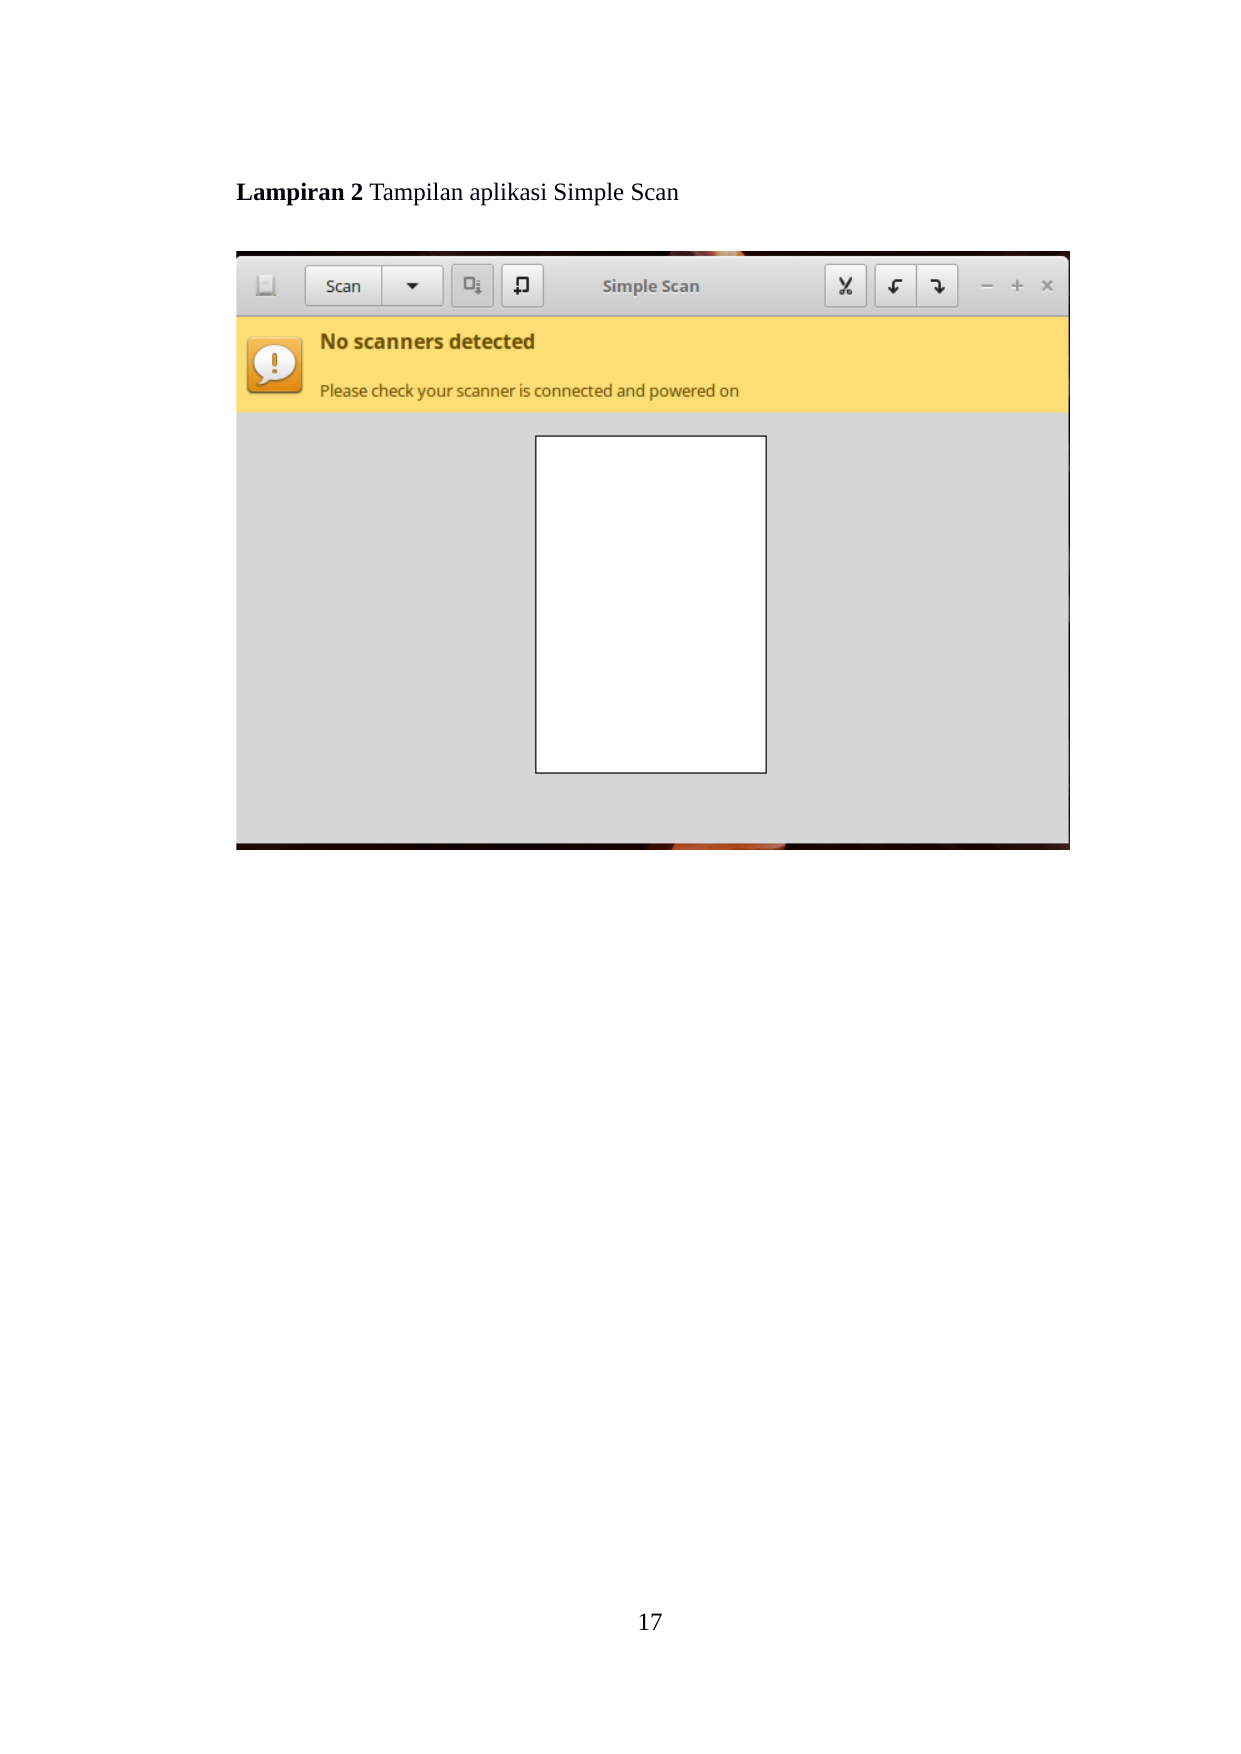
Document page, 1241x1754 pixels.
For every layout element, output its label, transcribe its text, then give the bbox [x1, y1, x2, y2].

list Lampiran 2 Tampilan aplikasi Simple Scan [236, 177, 1063, 206]
picture [236, 251, 1070, 850]
